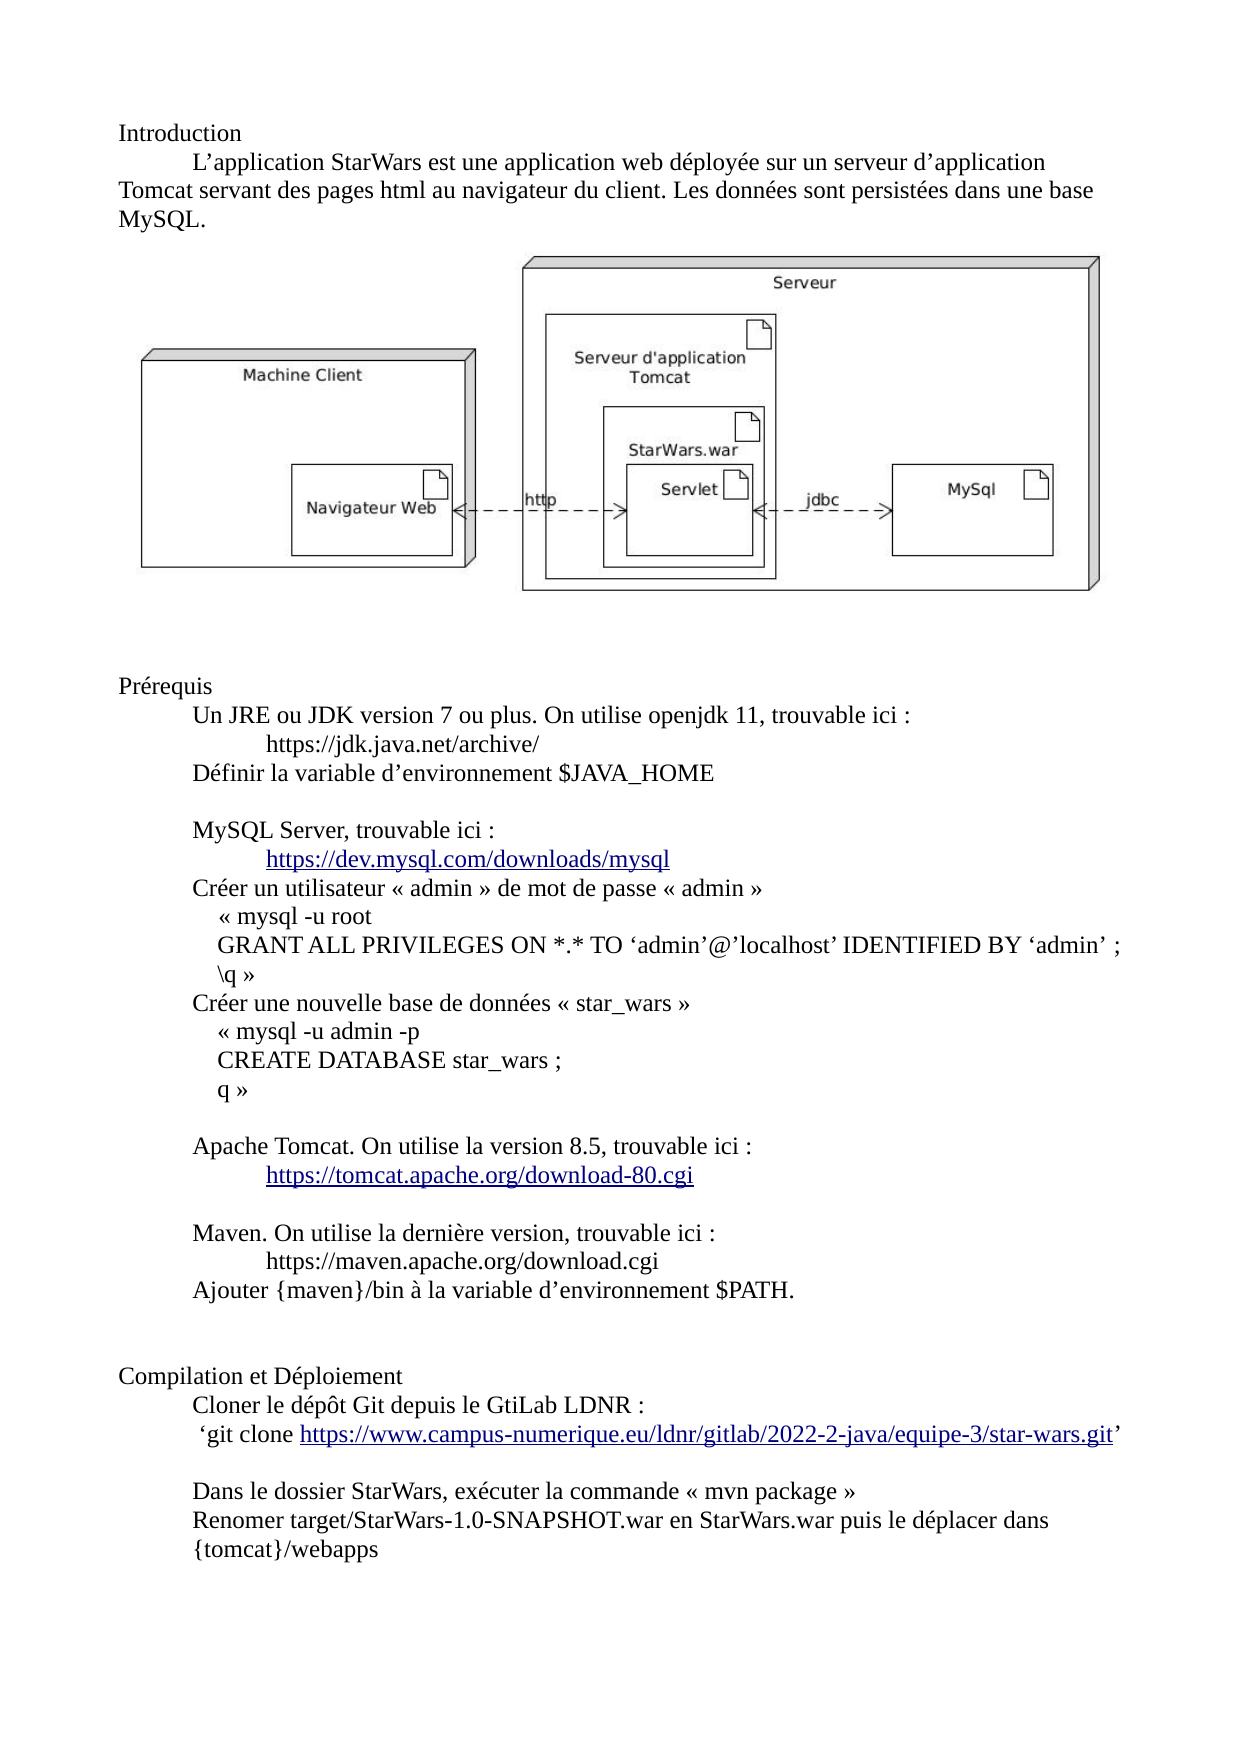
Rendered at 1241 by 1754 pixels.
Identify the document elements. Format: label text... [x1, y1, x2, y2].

text Un JRE ou JDK version 7 ou plus. On utilise openjdk 11, trouvable ici : https://jdk.java.net/archive/ [118, 700, 1122, 758]
text ‘git clone https://www.campus-numerique.eu/ldnr/gitlab/2022-2-java/equipe-3/star-wars.git’ [118, 1419, 1122, 1448]
text https://maven.apache.org/download.cgi [118, 1246, 1122, 1275]
text « mysql -u admin -p [118, 1016, 1122, 1045]
text GRANT ALL PRIVILEGES ON *.* TO ‘admin’@’localhost’ IDENTIFIED BY ‘admin’ ; [118, 930, 1122, 959]
text Renomer target/StarWars-1.0-SNAPSHOT.war en StarWars.war puis le déplacer dans {tomcat}/webapps [118, 1505, 1122, 1563]
text Créer un utilisateur « admin » de mot de passe « admin » [118, 873, 1122, 901]
text « mysql -u root [118, 901, 1122, 930]
text Maven. On utilise la dernière version, trouvable ici : [118, 1218, 1122, 1246]
text Cloner le dépôt Git depuis le GtiLab LDNR : [118, 1390, 1122, 1419]
text q » [118, 1074, 1122, 1103]
text Créer une nouvelle base de données « star_wars » [118, 988, 1122, 1016]
text Prérequis [118, 671, 1122, 700]
text Compilation et Déploiement [118, 1361, 1122, 1390]
text L’application StarWars est une application web déployée sur un serveur d’application Tomcat servant des pages html au navigateur du client. Les données sont persistées dans une base MySQL. [118, 147, 1122, 233]
text https://dev.mysql.com/downloads/mysql [118, 844, 1122, 873]
text CREATE DATABASE star_wars ; [118, 1045, 1122, 1074]
text Définir la variable d’environnement $JAVA_HOME [118, 758, 1122, 786]
picture [118, 233, 1123, 614]
text Dans le dossier StarWars, exécuter la commande « mvn package » [118, 1476, 1122, 1505]
text Ajouter {maven}/bin à la variable d’environnement $PATH. [118, 1275, 1122, 1304]
text Apache Tomcat. On utilise la version 8.5, trouvable ici : https://tomcat.apache.org/download-80.cgi [118, 1131, 1122, 1189]
text Introduction [118, 118, 1122, 147]
text MySQL Server, trouvable ici : [118, 815, 1122, 844]
text \q » [118, 959, 1122, 988]
